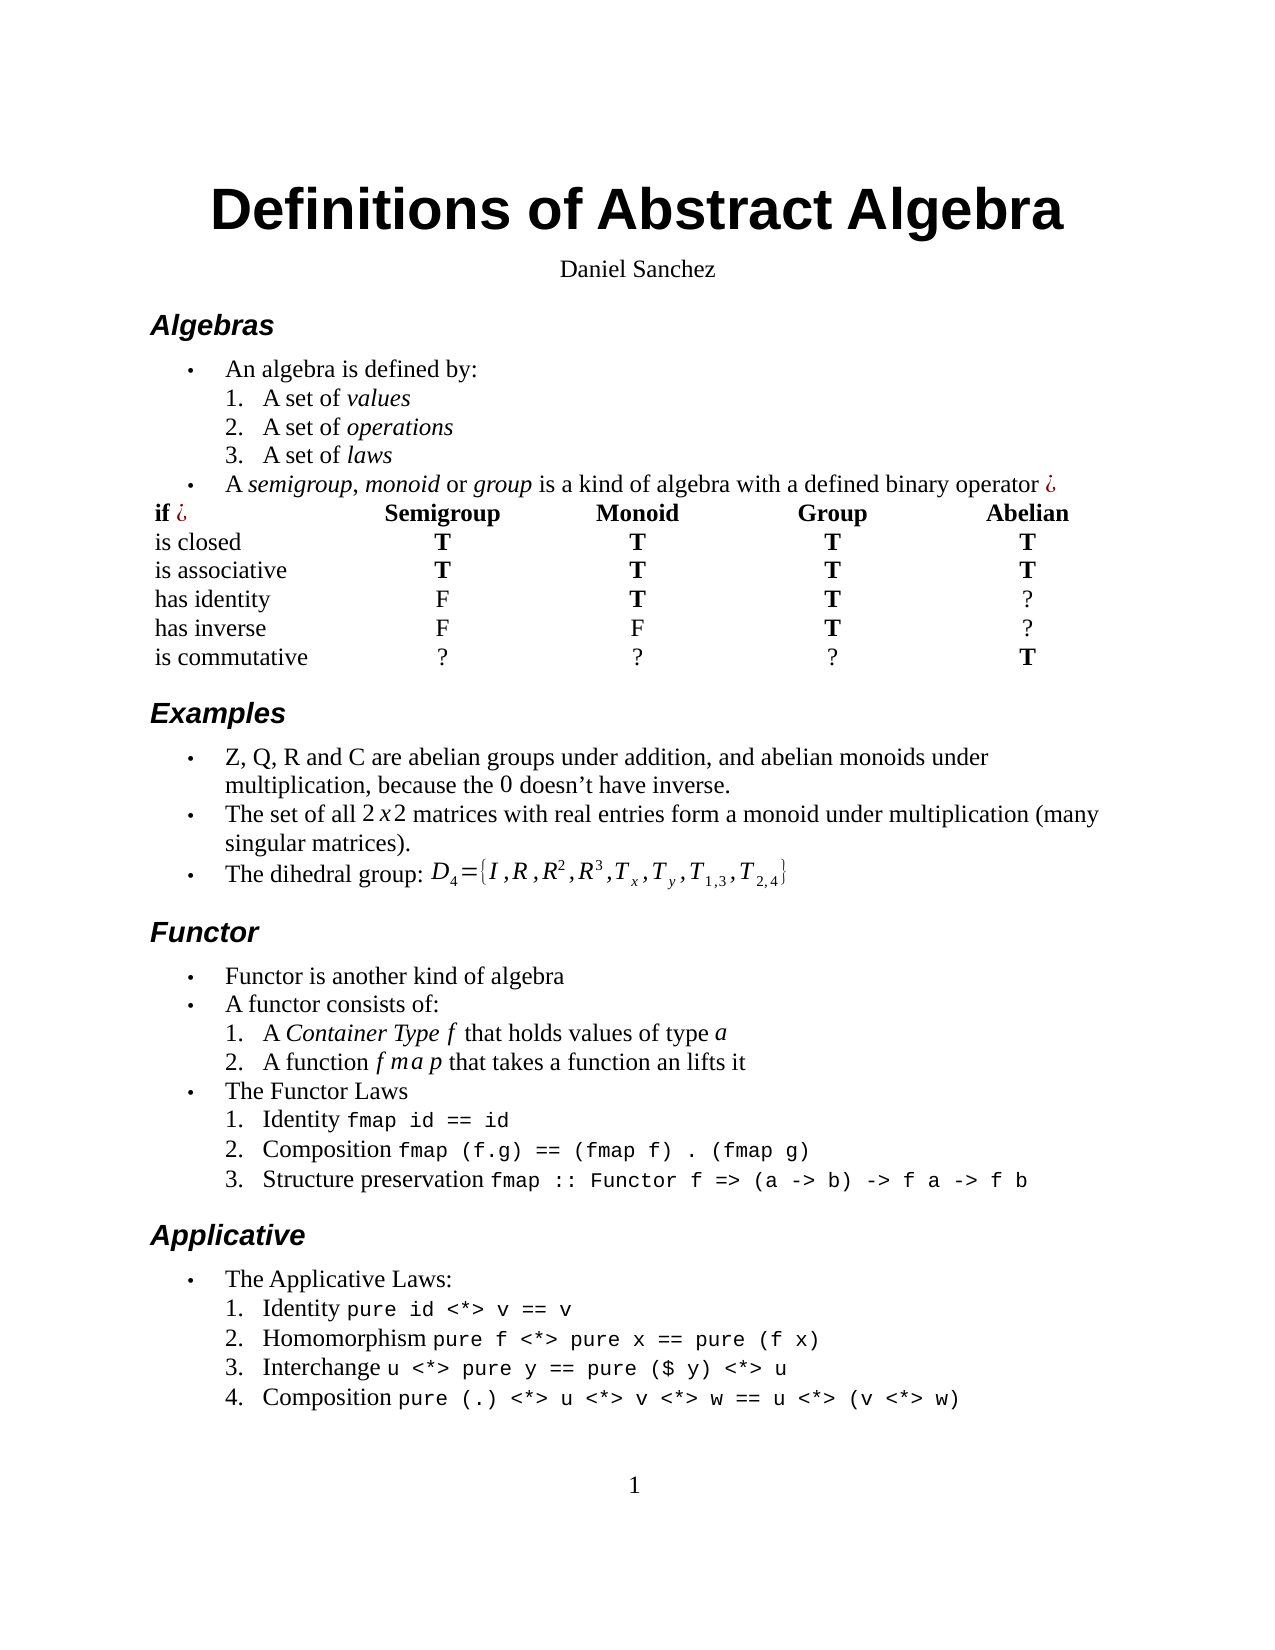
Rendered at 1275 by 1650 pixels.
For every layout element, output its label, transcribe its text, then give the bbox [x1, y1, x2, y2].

table_header if [150, 498, 345, 527]
list Composition pure (.) <*> u <*> v <*> w == u <*> (v <*> w) [225, 1382, 1125, 1411]
list An algebra is defined by: [187, 354, 1125, 383]
subtitle Examples [150, 696, 1125, 729]
table_cell T [540, 527, 735, 556]
title Definitions of Abstract Algebra [150, 175, 1125, 242]
table_cell ? [540, 642, 735, 671]
table_cell ? [345, 642, 540, 671]
list A set of values [225, 383, 1125, 412]
list Functor is another kind of algebra [187, 961, 1125, 989]
table_cell T [345, 556, 540, 584]
table_header Monoid [540, 498, 735, 527]
list The dihedral group: [187, 857, 1125, 890]
text Daniel Sanchez [150, 254, 1125, 283]
table_cell T [735, 527, 930, 556]
table_header Abelian [930, 498, 1125, 527]
list A semigroup, monoid or group is a kind of algebra with a defined binary operator [187, 469, 1125, 498]
table_cell is closed [150, 527, 345, 556]
subtitle Applicative [150, 1218, 1125, 1252]
list The set of all matrices with real entries form a monoid under multiplication (many singular matrices). [187, 799, 1125, 857]
table_cell ? [930, 613, 1125, 642]
table_cell is associative [150, 556, 345, 584]
list A functor consists of: [187, 989, 1125, 1018]
subtitle Functor [150, 915, 1125, 948]
list The Applicative Laws: [187, 1264, 1125, 1293]
table_cell T [930, 642, 1125, 671]
table_cell ? [930, 584, 1125, 613]
table_cell has inverse [150, 613, 345, 642]
list Structure preservation fmap :: Functor f => (a -> b) -> f a -> f b [225, 1164, 1125, 1193]
list A function that takes a function an lifts it [225, 1047, 1125, 1076]
list A set of laws [225, 441, 1125, 469]
table_cell F [345, 584, 540, 613]
list Identity pure id <*> v == v [225, 1293, 1125, 1323]
table_cell T [735, 556, 930, 584]
table_cell ? [735, 642, 930, 671]
table_cell T [930, 527, 1125, 556]
list Identity fmap id == id [225, 1104, 1125, 1134]
table_cell T [930, 556, 1125, 584]
list Z, Q, R and C are abelian groups under addition, and abelian monoids under multiplication, because the doesn’t have inverse. [187, 742, 1125, 799]
list A Container Type that holds values of type [225, 1018, 1125, 1047]
table_cell T [345, 527, 540, 556]
table_cell T [735, 584, 930, 613]
list A set of operations [225, 412, 1125, 441]
table_cell T [540, 556, 735, 584]
table_cell is commutative [150, 642, 345, 671]
table_cell F [345, 613, 540, 642]
list Interchange u <*> pure y == pure ($ y) <*> u [225, 1352, 1125, 1382]
table_cell F [540, 613, 735, 642]
list Homomorphism pure f <*> pure x == pure (f x) [225, 1323, 1125, 1352]
table_cell has identity [150, 584, 345, 613]
table_header Group [735, 498, 930, 527]
table_cell T [540, 584, 735, 613]
table_cell T [735, 613, 930, 642]
table_header Semigroup [345, 498, 540, 527]
list The Functor Laws [187, 1076, 1125, 1104]
subtitle Algebras [150, 308, 1125, 342]
list Composition fmap (f.g) == (fmap f) . (fmap g) [225, 1134, 1125, 1164]
